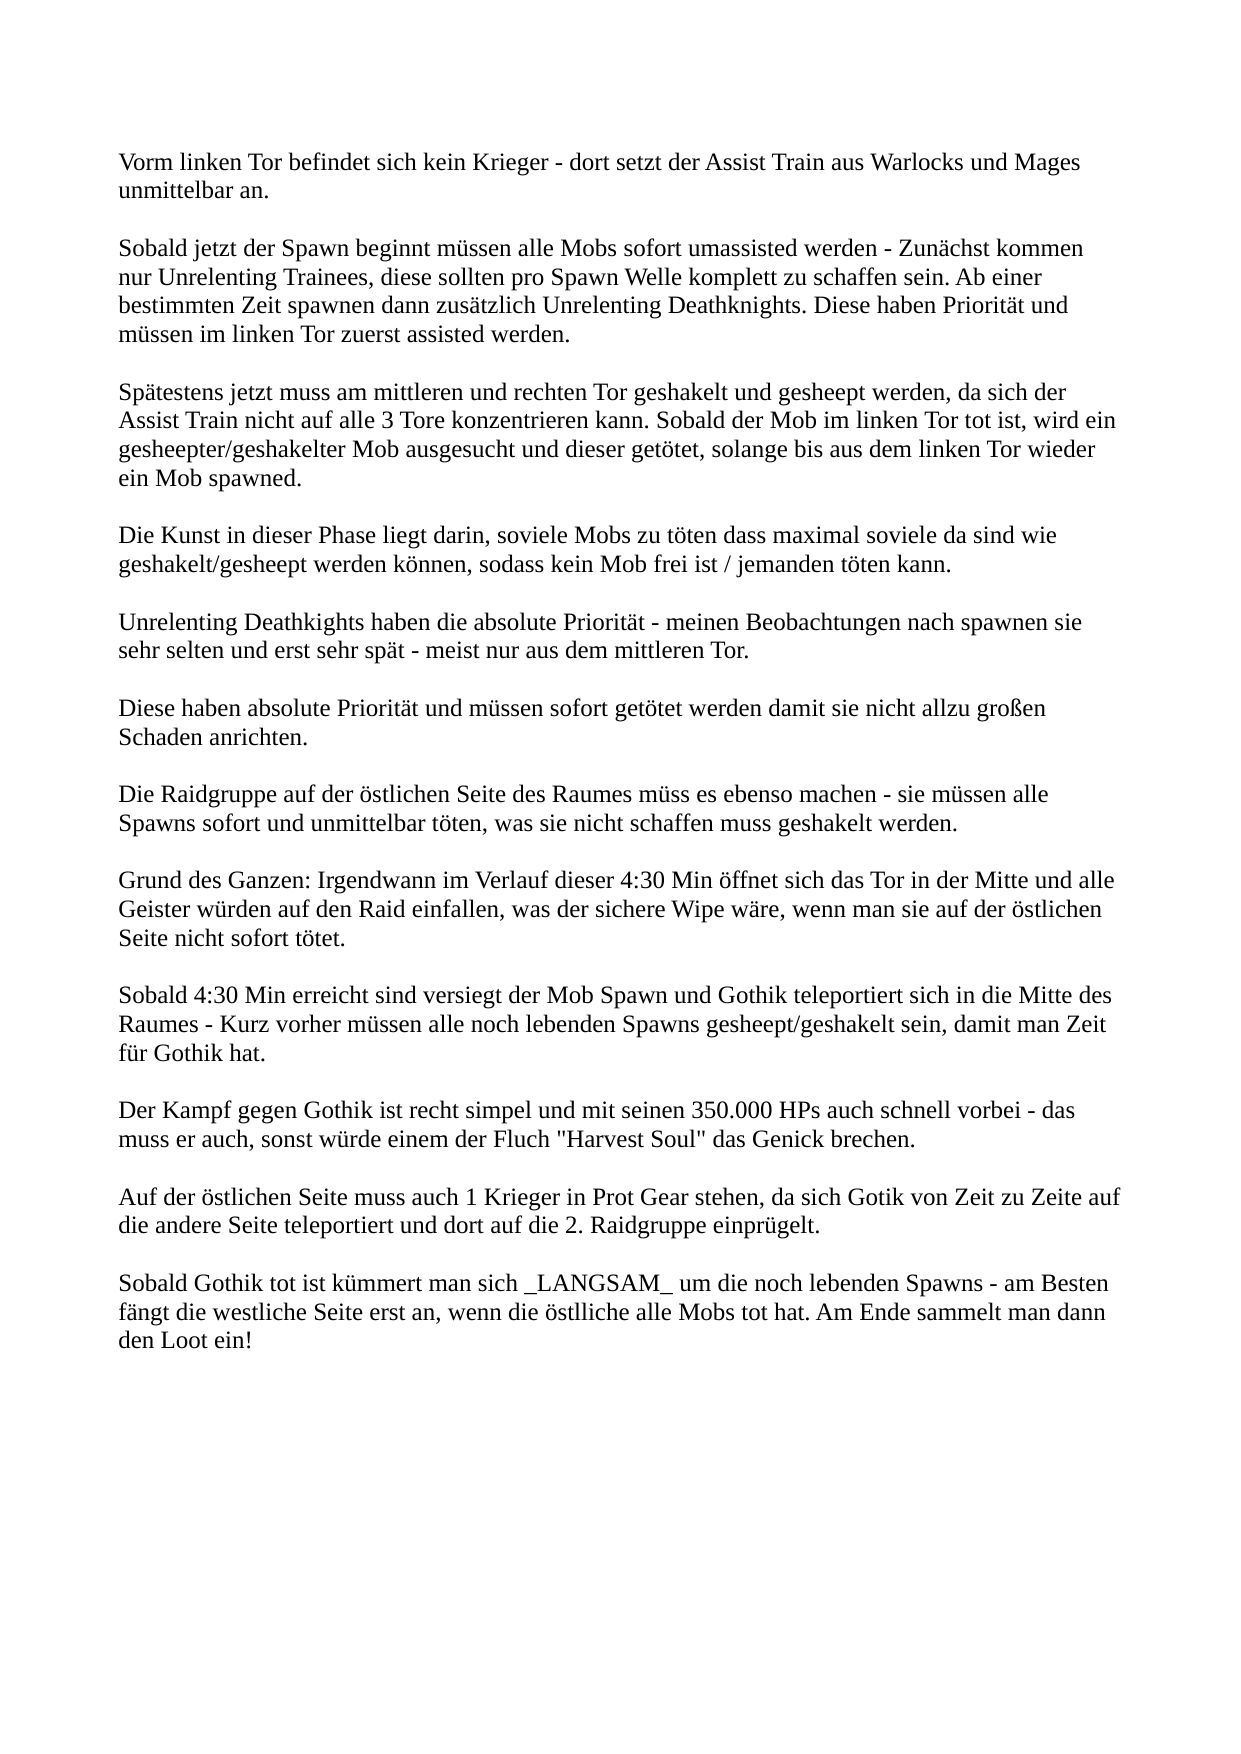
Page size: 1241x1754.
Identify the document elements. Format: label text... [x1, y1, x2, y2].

text Vorm linken Tor befindet sich kein Krieger - dort setzt der Assist Train aus Warlocks und Mages unmittelbar an. Sobald jetzt der Spawn beginnt müssen alle Mobs sofort umassisted werden - Zunächst kommen nur Unrelenting Trainees, diese sollten pro Spawn Welle komplett zu schaffen sein. Ab einer bestimmten Zeit spawnen dann zusätzlich Unrelenting Deathknights. Diese haben Priorität und müssen im linken Tor zuerst assisted werden. Spätestens jetzt muss am mittleren und rechten Tor geshakelt und gesheept werden, da sich der Assist Train nicht auf alle 3 Tore konzentrieren kann. Sobald der Mob im linken Tor tot ist, wird ein gesheepter/geshakelter Mob ausgesucht und dieser getötet, solange bis aus dem linken Tor wieder ein Mob spawned. Die Kunst in dieser Phase liegt darin, soviele Mobs zu töten dass maximal soviele da sind wie geshakelt/gesheept werden können, sodass kein Mob frei ist / jemanden töten kann. Unrelenting Deathkights haben die absolute Priorität - meinen Beobachtungen nach spawnen sie sehr selten und erst sehr spät - meist nur aus dem mittleren Tor. Diese haben absolute Priorität und müssen sofort getötet werden damit sie nicht allzu großen Schaden anrichten. Die Raidgruppe auf der östlichen Seite des Raumes müss es ebenso machen - sie müssen alle Spawns sofort und unmittelbar töten, was sie nicht schaffen muss geshakelt werden. Grund des Ganzen: Irgendwann im Verlauf dieser 4:30 Min öffnet sich das Tor in der Mitte und alle Geister würden auf den Raid einfallen, was der sichere Wipe wäre, wenn man sie auf der östlichen Seite nicht sofort tötet. Sobald 4:30 Min erreicht sind versiegt der Mob Spawn und Gothik teleportiert sich in die Mitte des Raumes - Kurz vorher müssen alle noch lebenden Spawns gesheept/geshakelt sein, damit man Zeit für Gothik hat. Der Kampf gegen Gothik ist recht simpel und mit seinen 350.000 HPs auch schnell vorbei - das muss er auch, sonst würde einem der Fluch "Harvest Soul" das Genick brechen. Auf der östlichen Seite muss auch 1 Krieger in Prot Gear stehen, da sich Gotik von Zeit zu Zeite auf die andere Seite teleportiert und dort auf die 2. Raidgruppe einprügelt. Sobald Gothik tot ist kümmert man sich _LANGSAM_ um die noch lebenden Spawns - am Besten fängt die westliche Seite erst an, wenn die östlliche alle Mobs tot hat. Am Ende sammelt man dann den Loot ein! [118, 118, 1122, 1354]
